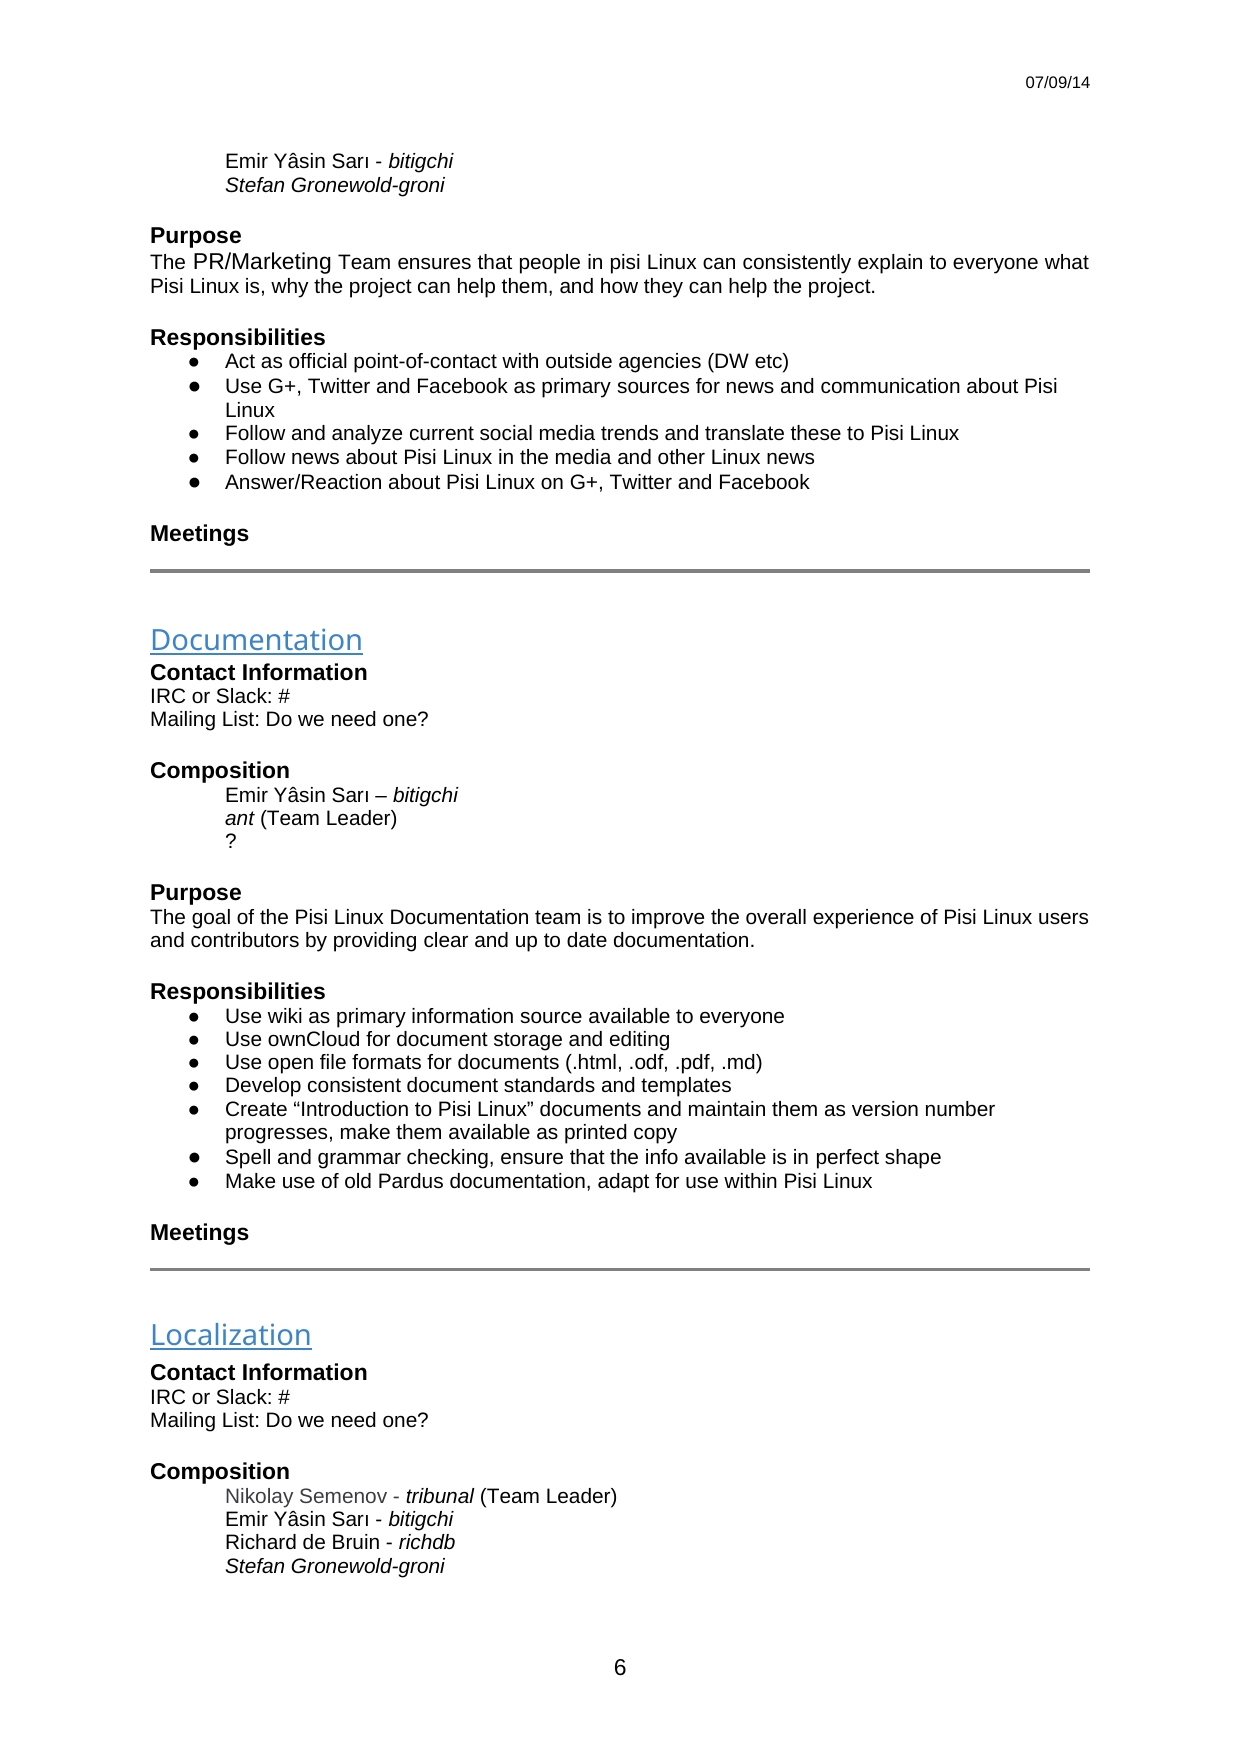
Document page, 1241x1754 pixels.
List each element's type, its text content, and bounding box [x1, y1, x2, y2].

text Emir Yâsin Sarı - bitigchi [225, 150, 1090, 173]
text Meetings [150, 521, 1090, 546]
text ? [225, 830, 1090, 853]
text Meetings [150, 1219, 1090, 1245]
text Composition [150, 1459, 1090, 1484]
list Use open file formats for documents (.html, .odf, .pdf, .md) [187, 1051, 1090, 1074]
text Responsibilities [150, 324, 1090, 350]
text The PR/Marketing Team ensures that people in pisi Linux can consistently explain to everyone what Pisi Linux is, why the project can help them, and how they can help the project. [150, 249, 1090, 298]
subtitle Documentation [150, 619, 1090, 659]
text Nikolay Semenov - tribunal (Team Leader) [225, 1484, 1090, 1508]
list Use ownCloud for document storage and editing [187, 1027, 1090, 1051]
list Follow and analyze current social media trends and translate these to Pisi Linux [187, 422, 1090, 445]
text Purpose [150, 223, 1090, 249]
text Mailing List: Do we need one? [150, 1409, 1090, 1432]
text Mailing List: Do we need one? [150, 708, 1090, 731]
text Contact Information [150, 1360, 1090, 1386]
subtitle Localization [150, 1314, 1090, 1354]
text Stefan Gronewold-groni [225, 1554, 1090, 1577]
text Richard de Bruin - richdb [225, 1531, 1090, 1554]
text Responsibilities [150, 979, 1090, 1004]
text IRC or Slack: # [150, 685, 1090, 708]
list Use wiki as primary information source available to everyone [187, 1004, 1090, 1027]
text IRC or Slack: # [150, 1386, 1090, 1409]
list Make use of old Pardus documentation, adapt for use within Pisi Linux [187, 1169, 1090, 1192]
text Purpose [150, 880, 1090, 906]
text Stefan Gronewold-groni [225, 173, 1090, 196]
text Emir Yâsin Sarı – bitigchi [225, 783, 1090, 807]
text Contact Information [150, 659, 1090, 685]
text Composition [150, 758, 1090, 783]
list Follow news about Pisi Linux in the media and other Linux news [187, 445, 1090, 468]
list Create “Introduction to Pisi Linux” documents and maintain them as version number progresses, make them available as printed copy [187, 1097, 1090, 1144]
text ant (Team Leader) [225, 807, 1090, 830]
list Use G+, Twitter and Facebook as primary sources for news and communication about Pisi Linux [187, 373, 1090, 422]
list Answer/Reaction about Pisi Linux on G+, Twitter and Facebook [187, 468, 1090, 494]
text Emir Yâsin Sarı - bitigchi [225, 1508, 1090, 1531]
list Develop consistent document standards and templates [187, 1074, 1090, 1097]
list Spell and grammar checking, ensure that the info available is in perfect shape [187, 1144, 1090, 1169]
list Act as official point-of-contact with outside agencies (DW etc) [187, 350, 1090, 373]
text The goal of the Pisi Linux Documentation team is to improve the overall experience of Pisi Linux users and contributors by providing clear and up to date documentation. [150, 906, 1090, 952]
